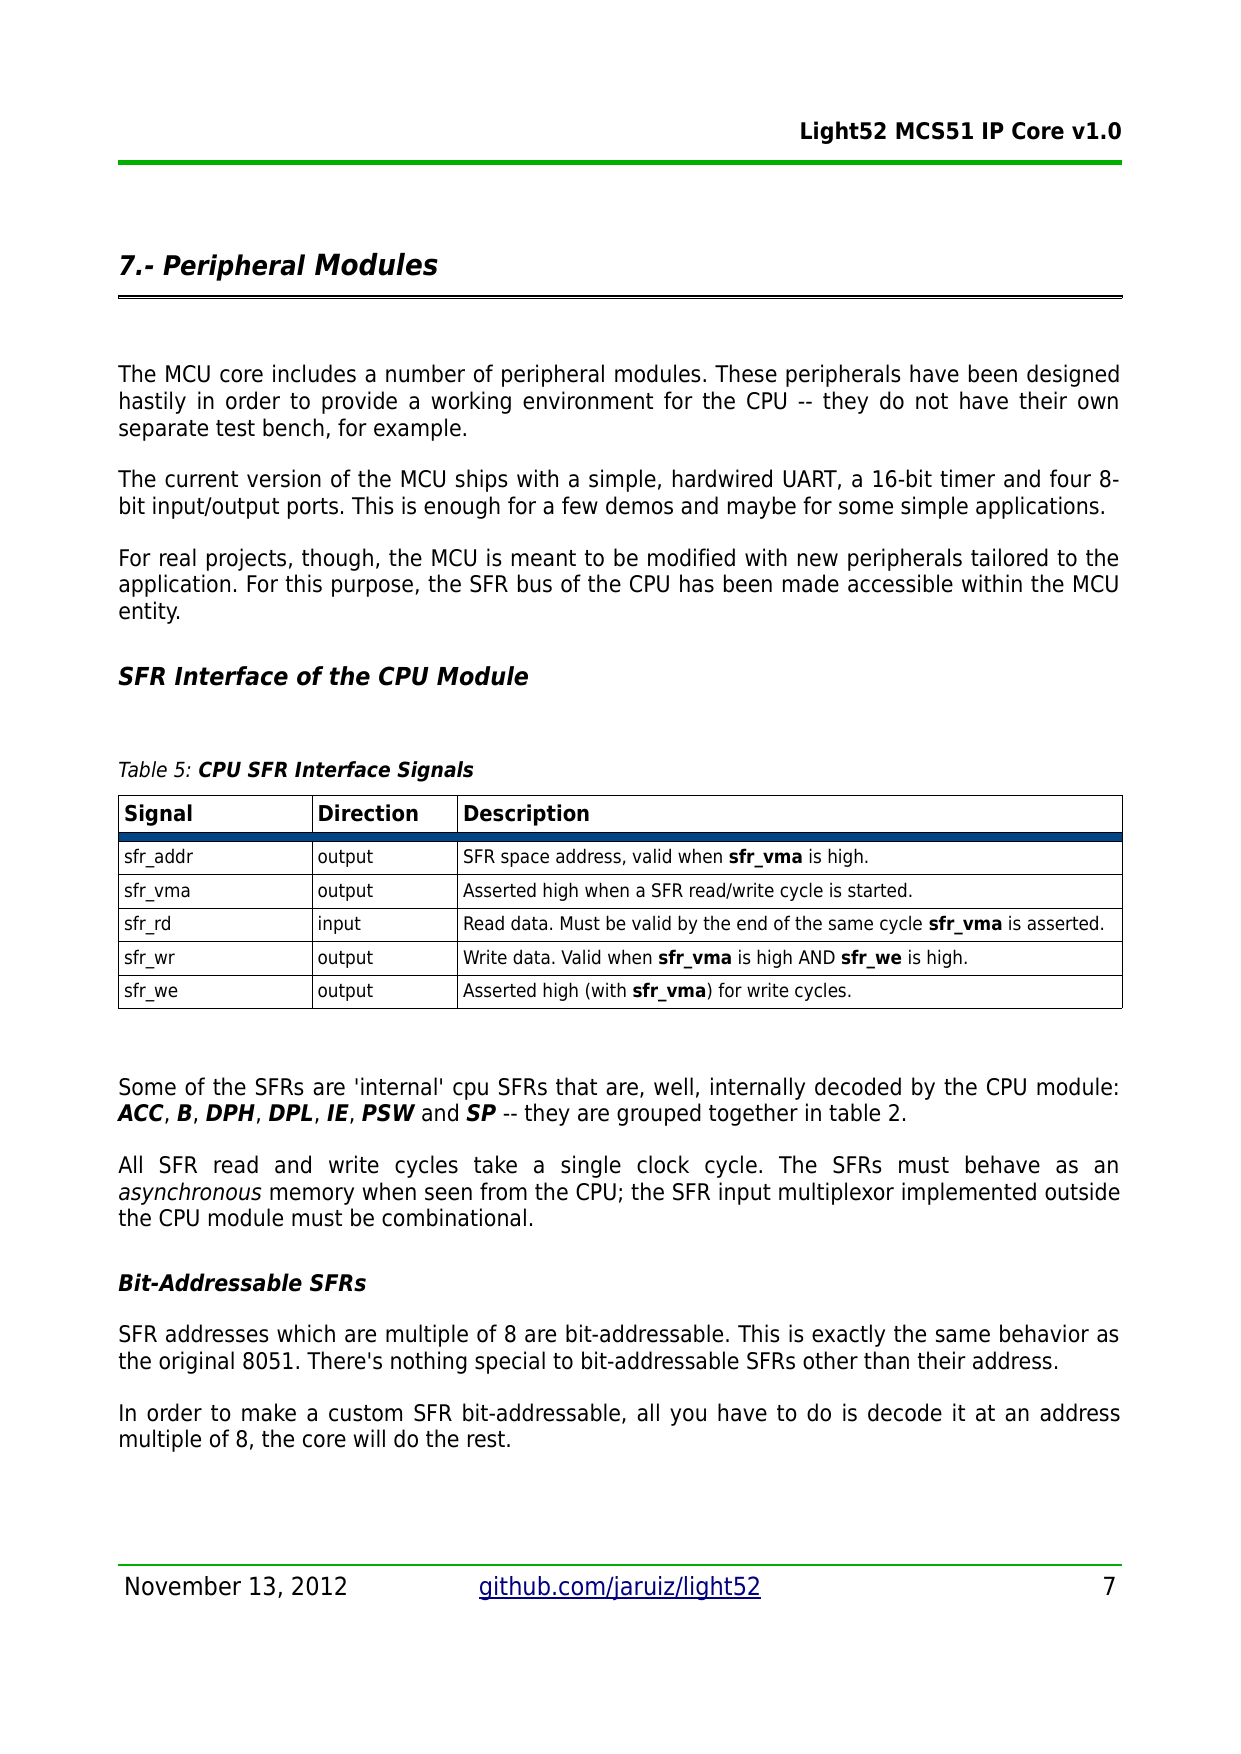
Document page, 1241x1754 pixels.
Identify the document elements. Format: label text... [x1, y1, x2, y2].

table_cell Asserted high when a SFR read/write cycle is started. [458, 875, 1122, 908]
table_header Description [458, 796, 1122, 832]
table_cell sfr_vma [119, 875, 312, 908]
text For real projects, though, the MCU is meant to be modified with new peripherals tailored to the application. For this purpose, the SFR bus of the CPU has been made accessible within the MCU entity. [118, 545, 1122, 625]
table_cell output [313, 875, 457, 908]
table_cell output [313, 976, 457, 1008]
text The current version of the MCU ships with a simple, hardwired UART, a 16-bit timer and four 8-bit input/output ports. This is enough for a few demos and maybe for some simple applications. [118, 467, 1122, 520]
table_cell output [313, 842, 457, 874]
text Some of the SFRs are 'internal' cpu SFRs that are, well, internally decoded by the CPU module: ACC, B, DPH, DPL, IE, PSW and SP -- they are grouped together in table 2. [118, 1074, 1122, 1127]
table_cell [119, 833, 1122, 841]
table_header Signal [119, 796, 312, 832]
text The MCU core includes a number of peripheral modules. These peripherals have been designed hastily in order to provide a working environment for the CPU -- they do not have their own separate test bench, for example. [118, 362, 1122, 442]
text All SFR read and write cycles take a single clock cycle. The SFRs must behave as an asynchronous memory when seen from the CPU; the SFR input multiplexor implemented outside the CPU module must be combinational. [118, 1152, 1122, 1232]
subtitle 7.- Peripheral Modules [118, 248, 1122, 282]
text In order to make a custom SFR bit-addressable, all you have to do is decode it at an address multiple of 8, the core will do the rest. [118, 1400, 1122, 1453]
table_cell input [313, 909, 457, 941]
table_cell sfr_rd [119, 909, 312, 941]
subtitle SFR Interface of the CPU Module [118, 662, 1122, 691]
subtitle Bit-Addressable SFRs [118, 1270, 1122, 1296]
table_cell Write data. Valid when sfr_vma is high AND sfr_we is high. [458, 942, 1122, 974]
text SFR addresses which are multiple of 8 are bit-addressable. This is exactly the same behavior as the original 8051. There's nothing special to bit-addressable SFRs other than their address. [118, 1321, 1122, 1375]
text Table 5: CPU SFR Interface Signals [118, 758, 1122, 782]
table_cell Read data. Must be valid by the end of the same cycle sfr_vma is asserted. [458, 909, 1122, 941]
table_cell sfr_we [119, 976, 312, 1008]
table_cell SFR space address, valid when sfr_vma is high. [458, 842, 1122, 874]
table_cell sfr_addr [119, 842, 312, 874]
table_header Direction [313, 796, 457, 832]
table_cell output [313, 942, 457, 974]
table_cell Asserted high (with sfr_vma) for write cycles. [458, 976, 1122, 1008]
table_cell sfr_wr [119, 942, 312, 974]
